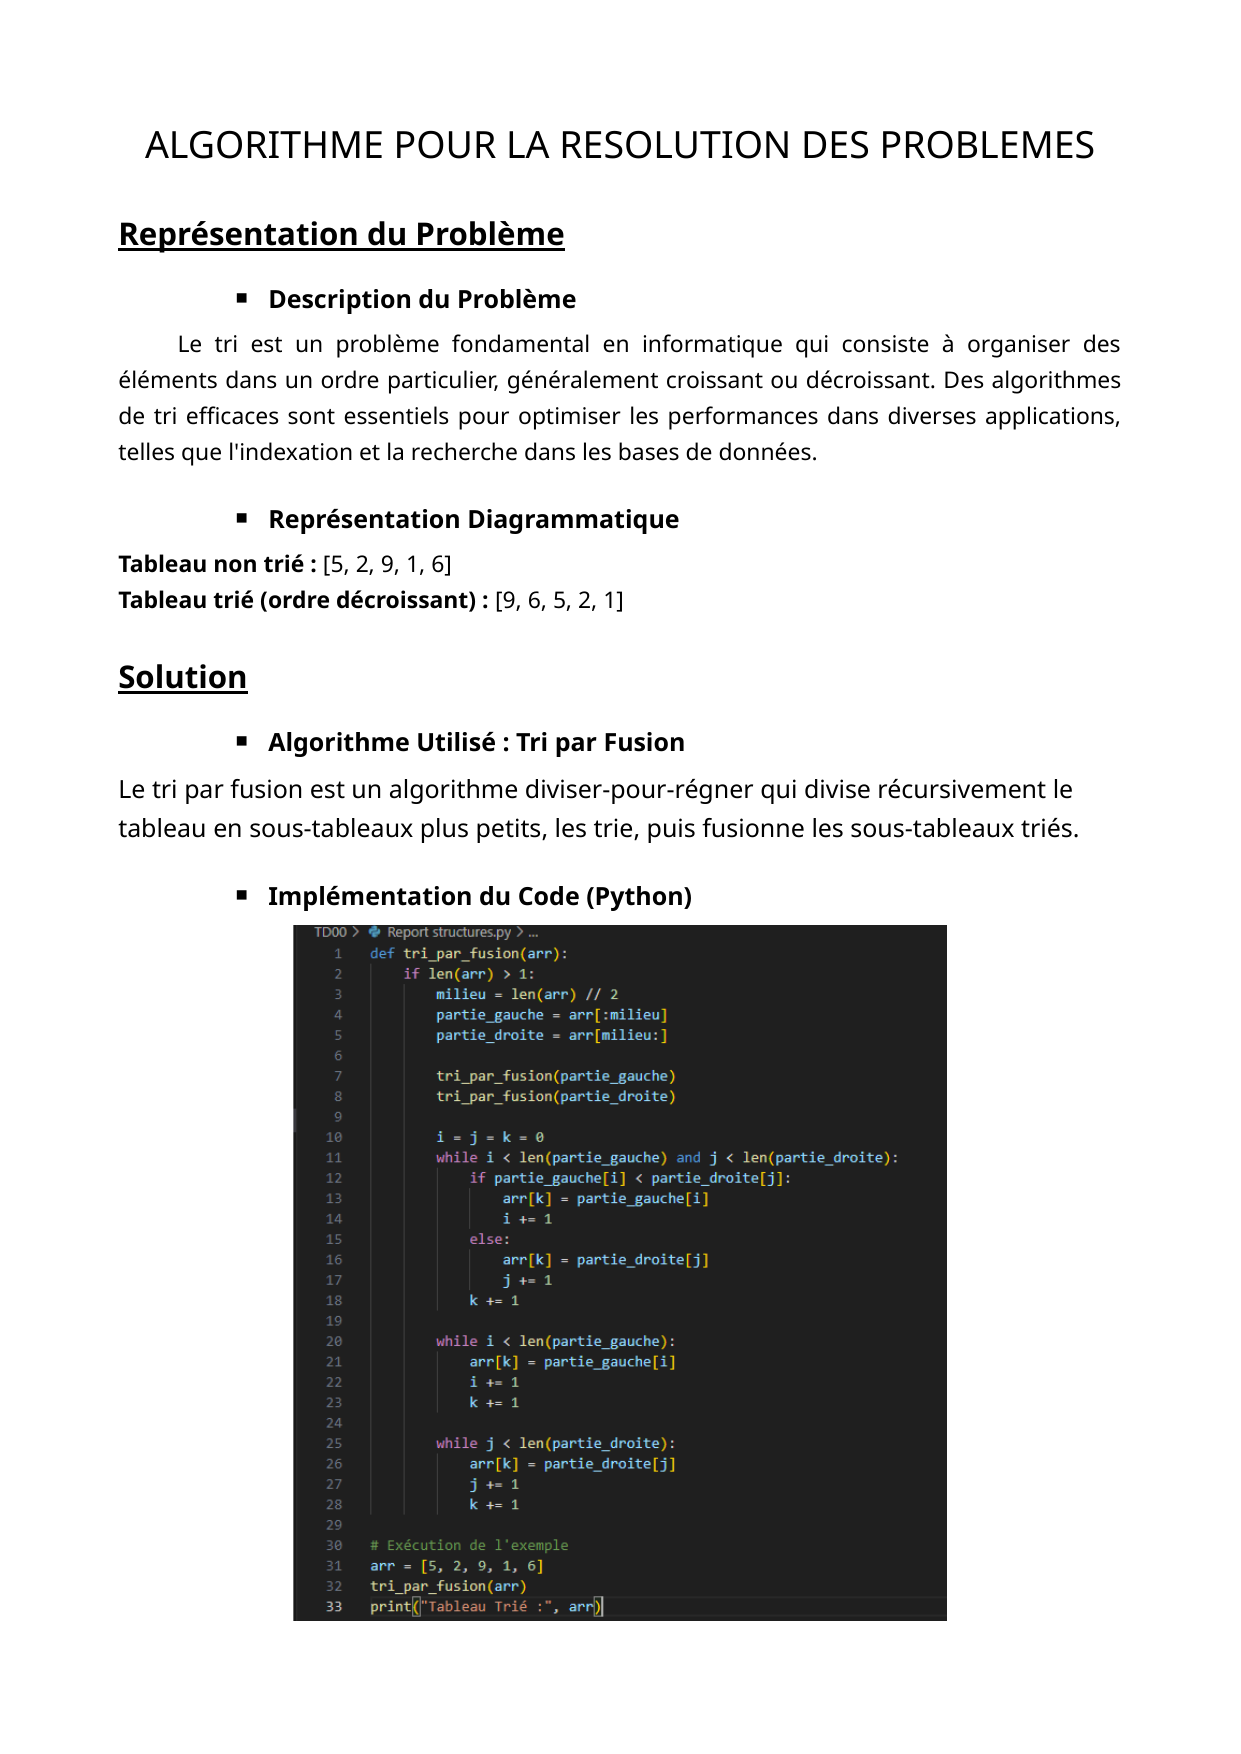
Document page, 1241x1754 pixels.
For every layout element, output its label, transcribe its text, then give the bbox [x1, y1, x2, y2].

text Le tri est un problème fondamental en informatique qui consiste à organiser des éléments dans un ordre particulier, généralement croissant ou décroissant. Des algorithmes de tri efficaces sont essentiels pour optimiser les performances dans diverses applications, telles que l'indexation et la recherche dans les bases de données. [118, 328, 1122, 467]
subtitle Description du Problème [231, 282, 1122, 316]
subtitle Algorithme Utilisé : Tri par Fusion [231, 725, 1122, 759]
subtitle Représentation du Problème [118, 212, 1122, 255]
text ALGORITHME POUR LA RESOLUTION DES PROBLEMES [118, 118, 1122, 169]
picture [293, 925, 947, 1621]
subtitle Implémentation du Code (Python) [231, 879, 1122, 913]
text Tableau non trié : [5, 2, 9, 1, 6] Tableau trié (ordre décroissant) : [9, 6, 5, 2, 1] [118, 548, 1122, 615]
subtitle Représentation Diagrammatique [231, 501, 1122, 535]
text Le tri par fusion est un algorithme diviser-pour-régner qui divise récursivement le tableau en sous-tableaux plus petits, les trie, puis fusionne les sous-tableaux triés. [118, 771, 1122, 845]
subtitle Solution [118, 655, 1122, 698]
